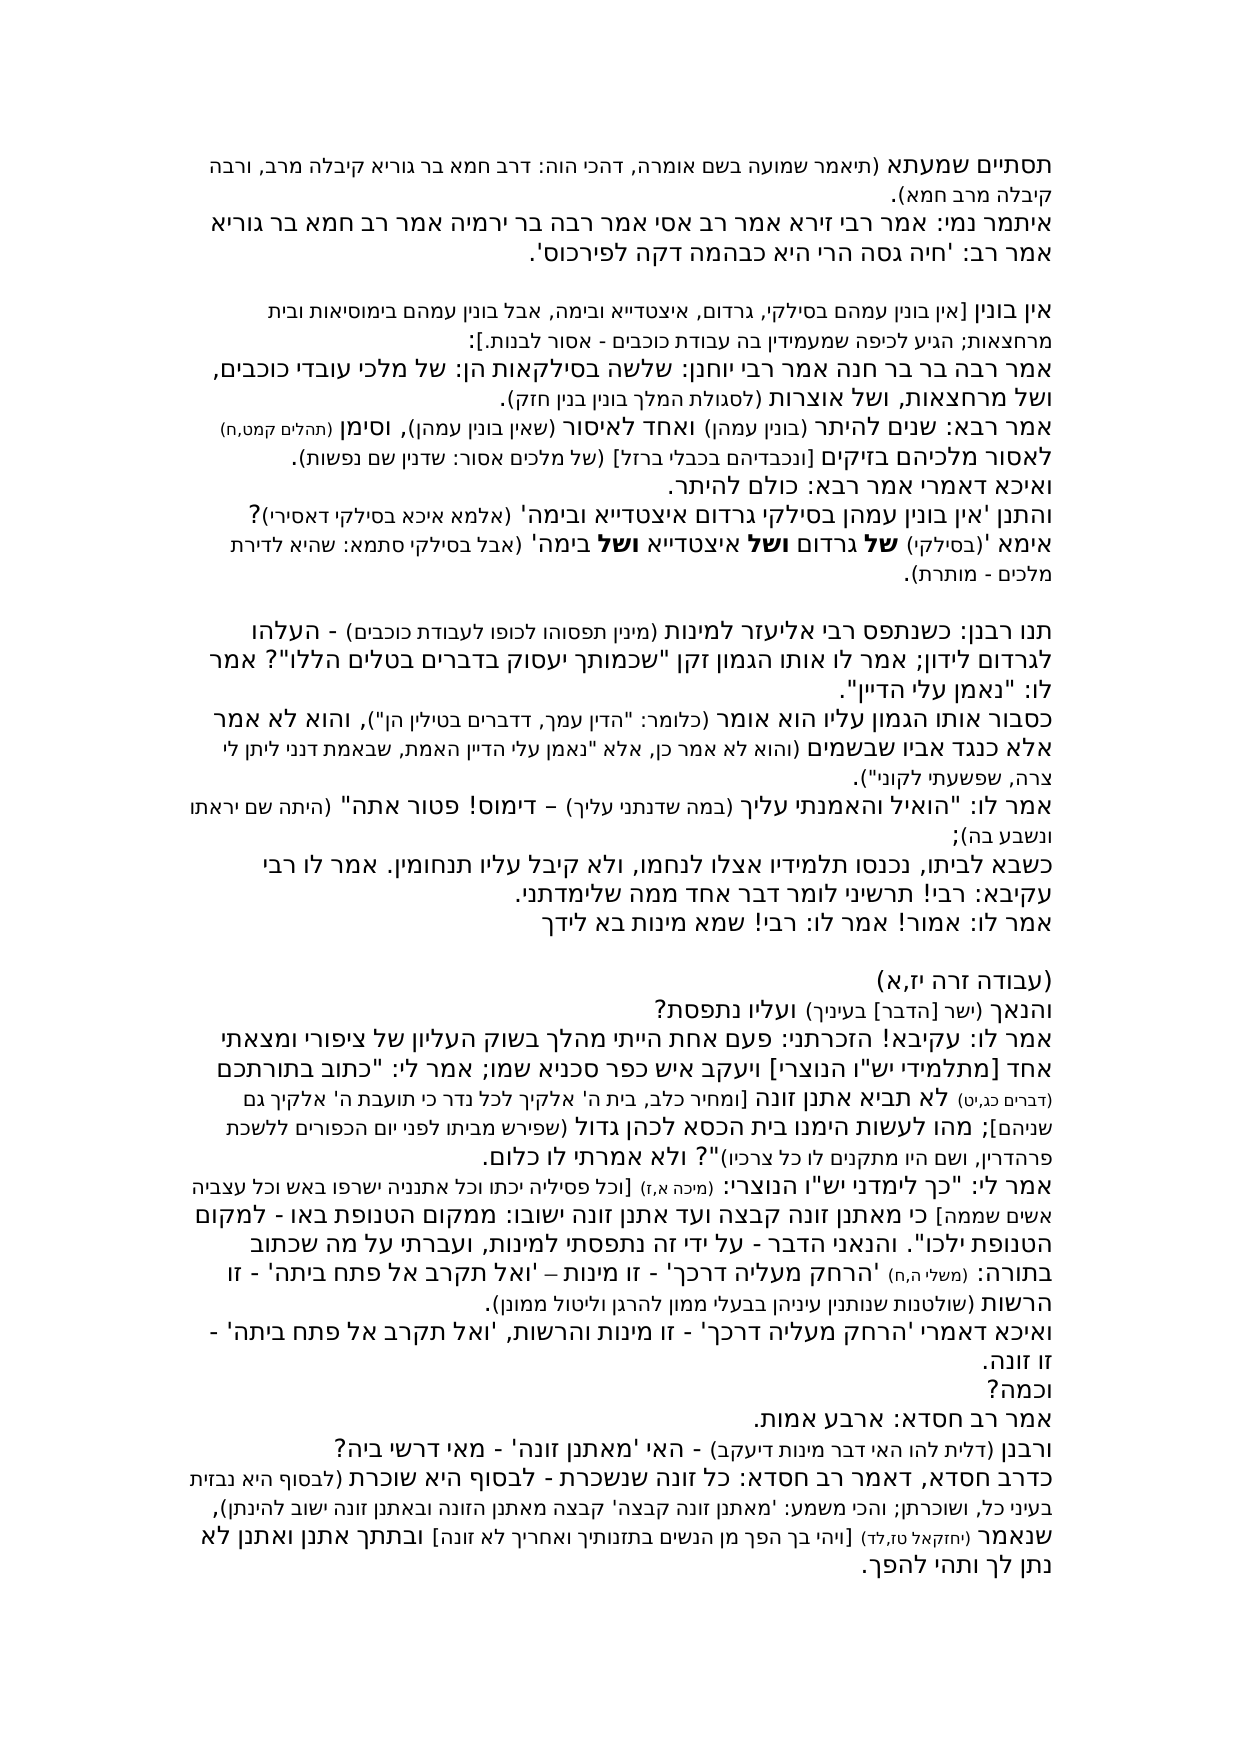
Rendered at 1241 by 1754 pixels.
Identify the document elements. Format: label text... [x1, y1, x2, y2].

text וכמה? [187, 1376, 1053, 1405]
text והתנן 'אין בונין עמהן בסילקי גרדום איצטדייא ובימה' (אלמא איכא בסילקי דאסירי)? [187, 500, 1053, 529]
text אימא '(בסילקי) של גרדום ושל איצטדייא ושל בימה' (אבל בסילקי סתמא: שהיא לדירת מלכים - מותרת). [187, 529, 1053, 587]
text אמר לו: אמור! אמר לו: רבי! שמא מינות בא לידך [187, 908, 1053, 937]
text אמר לו: "הואיל והאמנתי עליך (במה שדנתני עליך) – דימוס! פטור אתה" (היתה שם יראתו ונשבע בה); [187, 792, 1053, 850]
text אמר לי: "כך לימדני יש"ו הנוצרי: (מיכה א,ז) [וכל פסיליה יכתו וכל אתנניה ישרפו באש וכל עצביה אשים שממה] כי מאתנן זונה קבצה ועד אתנן זונה ישובו: ממקום הטנופת באו - למקום הטנופת ילכו". והנאני הדבר - על ידי זה נתפסתי למינות, ועברתי על מה שכתוב בתורה: (משלי ה,ח) 'הרחק מעליה דרכך' - זו מינות – 'ואל תקרב אל פתח ביתה' - זו הרשות (שולטנות שנותנין עיניהן בבעלי ממון להרגן וליטול ממונן). [187, 1171, 1053, 1317]
text והנאך (ישר [הדבר] בעיניך) ועליו נתפסת? [187, 995, 1053, 1024]
text אמר רבא: שנים להיתר (בונין עמהן) ואחד לאיסור (שאין בונין עמהן), וסימן (תהלים קמט,ח) לאסור מלכיהם בזיקים [ונכבדיהם בכבלי ברזל] (של מלכים אסור: שדנין שם נפשות). [187, 412, 1053, 471]
text כשבא לביתו, נכנסו תלמידיו אצלו לנחמו, ולא קיבל עליו תנחומין. אמר לו רבי עקיבא: רבי! תרשיני לומר דבר אחד ממה שלימדתני. [187, 850, 1053, 908]
text תנו רבנן: כשנתפס רבי אליעזר למינות (מינין תפסוהו לכופו לעבודת כוכבים) - העלהו לגרדום לידון; אמר לו אותו הגמון זקן "שכמותך יעסוק בדברים בטלים הללו"? אמר לו: "נאמן עלי הדיין". [187, 616, 1053, 704]
text אמר רבה בר בר חנה אמר רבי יוחנן: שלשה בסילקאות הן: של מלכי עובדי כוכבים, ושל מרחצאות, ושל אוצרות (לסגולת המלך בונין בנין חזק). [187, 354, 1053, 412]
text אמר לו: עקיבא! הזכרתני: פעם אחת הייתי מהלך בשוק העליון של ציפורי ומצאתי אחד [מתלמידי יש"ו הנוצרי] ויעקב איש כפר סכניא שמו; אמר לי: "כתוב בתורתכם (דברים כג,יט) לא תביא אתנן זונה [ומחיר כלב, בית ה' אלקיך לכל נדר כי תועבת ה' אלקיך גם שניהם]; מהו לעשות הימנו בית הכסא לכהן גדול (שפירש מביתו לפני יום הכפורים ללשכת פרהדרין, ושם היו מתקנים לו כל צרכיו)"? ולא אמרתי לו כלום. [187, 1024, 1053, 1171]
text אמר רב חסדא: ארבע אמות. [187, 1405, 1053, 1434]
text כסבור אותו הגמון עליו הוא אומר (כלומר: "הדין עמך, דדברים בטילין הן"), והוא לא אמר אלא כנגד אביו שבשמים (והוא לא אמר כן, אלא "נאמן עלי הדיין האמת, שבאמת דנני ליתן לי צרה, שפשעתי לקוני"). [187, 704, 1053, 792]
text ואיכא דאמרי 'הרחק מעליה דרכך' - זו מינות והרשות, 'ואל תקרב אל פתח ביתה' - זו זונה. [187, 1317, 1053, 1376]
text ואיכא דאמרי אמר רבא: כולם להיתר. [187, 471, 1053, 500]
text כדרב חסדא, דאמר רב חסדא: כל זונה שנשכרת - לבסוף היא שוכרת (לבסוף היא נבזית בעיני כל, ושוכרתן; והכי משמע: 'מאתנן זונה קבצה' קבצה מאתנן הזונה ובאתנן זונה ישוב להינתן), שנאמר (יחזקאל טז,לד) [ויהי בך הפך מן הנשים בתזנותיך ואחריך לא זונה] ובתתך אתנן ואתנן לא נתן לך ותהי להפך. [187, 1463, 1053, 1580]
text תסתיים שמעתא (תיאמר שמועה בשם אומרה, דהכי הוה: דרב חמא בר גוריא קיבלה מרב, ורבה קיבלה מרב חמא). [187, 150, 1053, 208]
text איתמר נמי: אמר רבי זירא אמר רב אסי אמר רבה בר ירמיה אמר רב חמא בר גוריא אמר רב: 'חיה גסה הרי היא כבהמה דקה לפירכוס'. [187, 208, 1053, 267]
text ורבנן (דלית להו האי דבר מינות דיעקב) - האי 'מאתנן זונה' - מאי דרשי ביה? [187, 1434, 1053, 1463]
text אין בונין [אין בונין עמהם בסילקי, גרדום, איצטדייא ובימה, אבל בונין עמהם בימוסיאות ובית מרחצאות; הגיע לכיפה שמעמידין בה עבודת כוכבים - אסור לבנות.]: [187, 296, 1053, 354]
text (עבודה זרה יז,א) [187, 966, 1053, 995]
